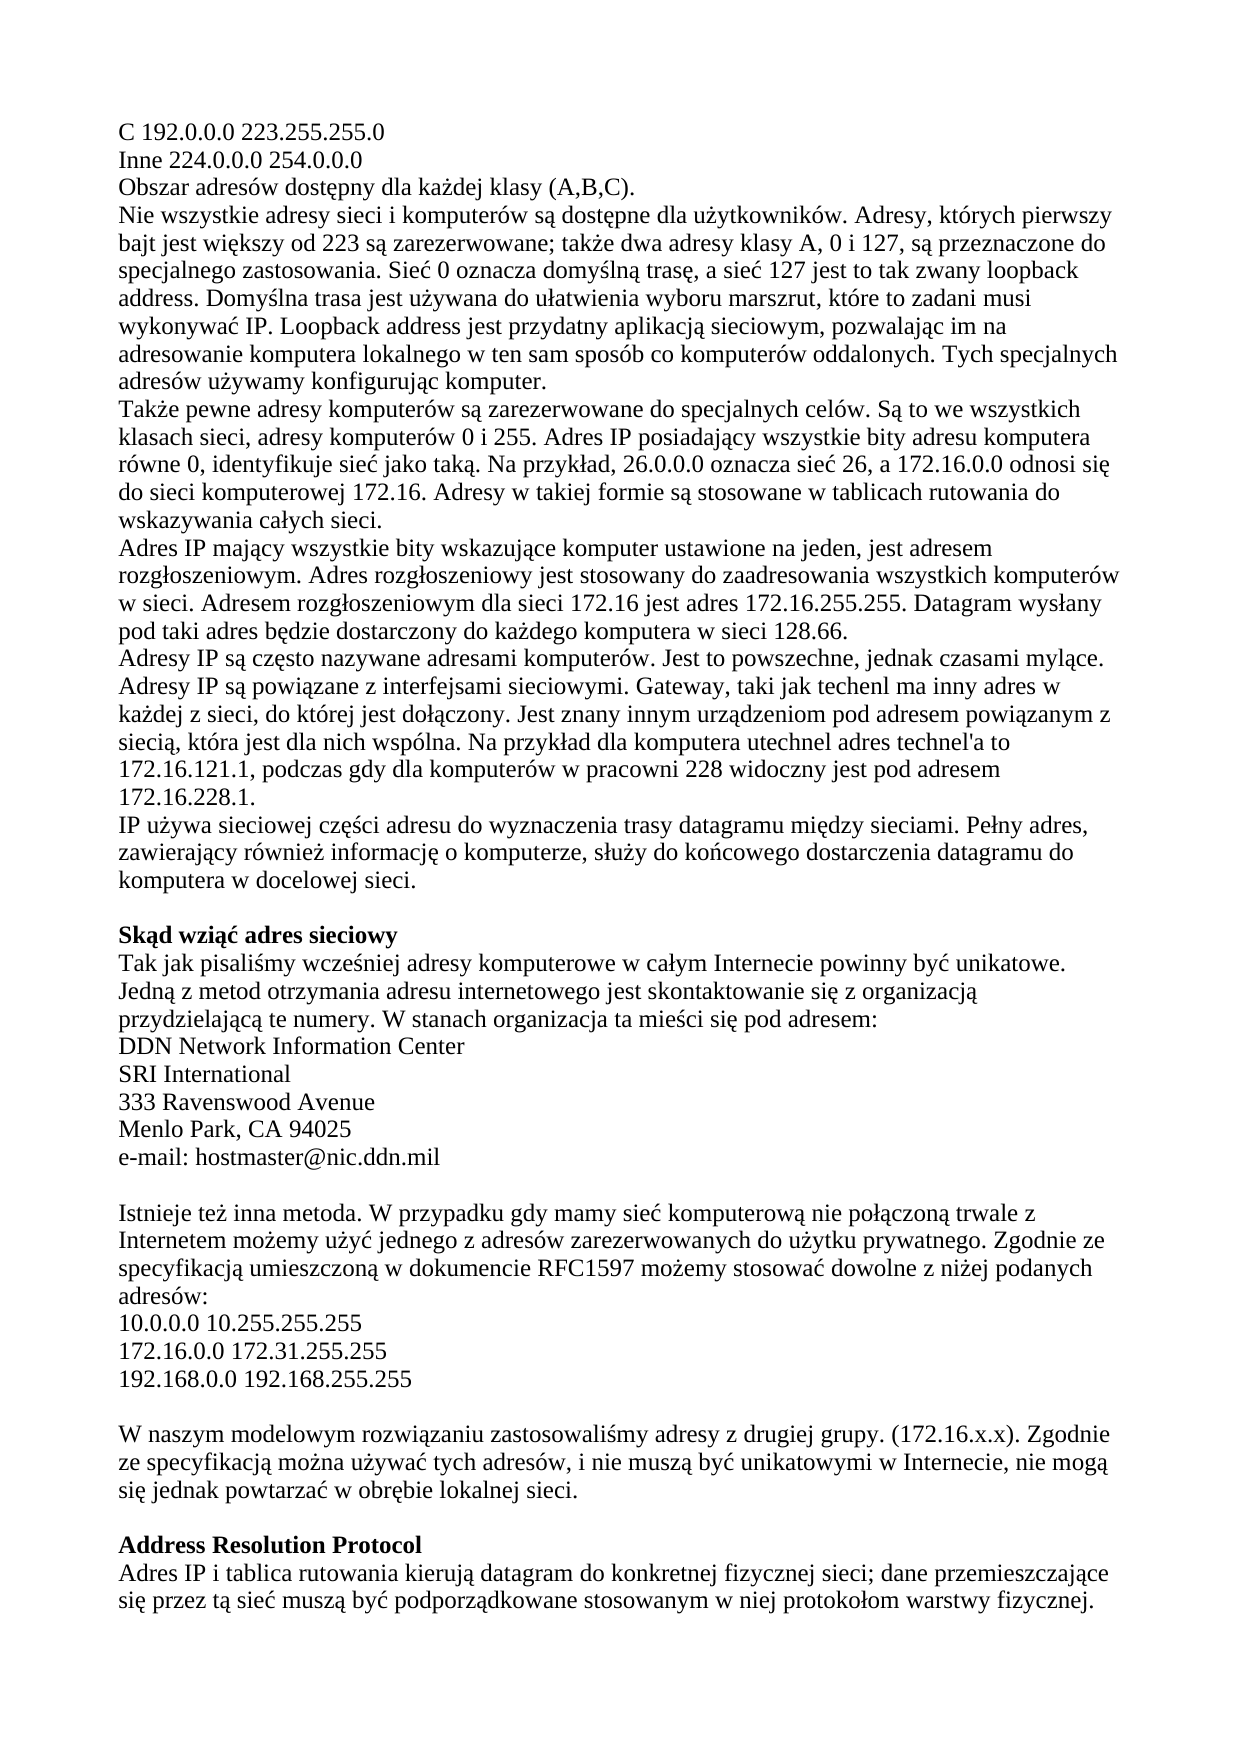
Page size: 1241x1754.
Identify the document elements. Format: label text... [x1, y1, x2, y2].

text C 192.0.0.0 223.255.255.0 Inne 224.0.0.0 254.0.0.0 Obszar adresów dostępny dla każdej klasy (A,B,C). Nie wszystkie adresy sieci i komputerów są dostępne dla użytkowników. Adresy, których pierwszy bajt jest większy od 223 są zarezerwowane; także dwa adresy klasy A, 0 i 127, są przeznaczone do specjalnego zastosowania. Sieć 0 oznacza domyślną trasę, a sieć 127 jest to tak zwany loopback address. Domyślna trasa jest używana do ułatwienia wyboru marszrut, które to zadani musi wykonywać IP. Loopback address jest przydatny aplikacją sieciowym, pozwalając im na adresowanie komputera lokalnego w ten sam sposób co komputerów oddalonych. Tych specjalnych adresów używamy konfigurując komputer. Także pewne adresy komputerów są zarezerwowane do specjalnych celów. Są to we wszystkich klasach sieci, adresy komputerów 0 i 255. Adres IP posiadający wszystkie bity adresu komputera równe 0, identyfikuje sieć jako taką. Na przykład, 26.0.0.0 oznacza sieć 26, a 172.16.0.0 odnosi się do sieci komputerowej 172.16. Adresy w takiej formie są stosowane w tablicach rutowania do wskazywania całych sieci. Adres IP mający wszystkie bity wskazujące komputer ustawione na jeden, jest adresem rozgłoszeniowym. Adres rozgłoszeniowy jest stosowany do zaadresowania wszystkich komputerów w sieci. Adresem rozgłoszeniowym dla sieci 172.16 jest adres 172.16.255.255. Datagram wysłany pod taki adres będzie dostarczony do każdego komputera w sieci 128.66. Adresy IP są często nazywane adresami komputerów. Jest to powszechne, jednak czasami mylące. Adresy IP są powiązane z interfejsami sieciowymi. Gateway, taki jak techenl ma inny adres w każdej z sieci, do której jest dołączony. Jest znany innym urządzeniom pod adresem powiązanym z siecią, która jest dla nich wspólna. Na przykład dla komputera utechnel adres technel'a to 172.16.121.1, podczas gdy dla komputerów w pracowni 228 widoczny jest pod adresem 172.16.228.1. IP używa sieciowej części adresu do wyznaczenia trasy datagramu między sieciami. Pełny adres, zawierający również informację o komputerze, służy do końcowego dostarczenia datagramu do komputera w docelowej sieci. Skąd wziąć adres sieciowy Tak jak pisaliśmy wcześniej adresy komputerowe w całym Internecie powinny być unikatowe. Jedną z metod otrzymania adresu internetowego jest skontaktowanie się z organizacją przydzielającą te numery. W stanach organizacja ta mieści się pod adresem: DDN Network Information Center SRI International 333 Ravenswood Avenue Menlo Park, CA 94025 e-mail: hostmaster@nic.ddn.mil Istnieje też inna metoda. W przypadku gdy mamy sieć komputerową nie połączoną trwale z Internetem możemy użyć jednego z adresów zarezerwowanych do użytku prywatnego. Zgodnie ze specyfikacją umieszczoną w dokumencie RFC1597 możemy stosować dowolne z niżej podanych adresów: 10.0.0.0 10.255.255.255 172.16.0.0 172.31.255.255 192.168.0.0 192.168.255.255 W naszym modelowym rozwiązaniu zastosowaliśmy adresy z drugiej grupy. (172.16.x.x). Zgodnie ze specyfikacją można używać tych adresów, i nie muszą być unikatowymi w Internecie, nie mogą się jednak powtarzać w obrębie lokalnej sieci. Address Resolution Protocol Adres IP i tablica rutowania kierują datagram do konkretnej fizycznej sieci; dane przemieszczające się przez tą sieć muszą być podporządkowane stosowanym w niej protokołom warstwy fizycznej. [118, 118, 1122, 1614]
